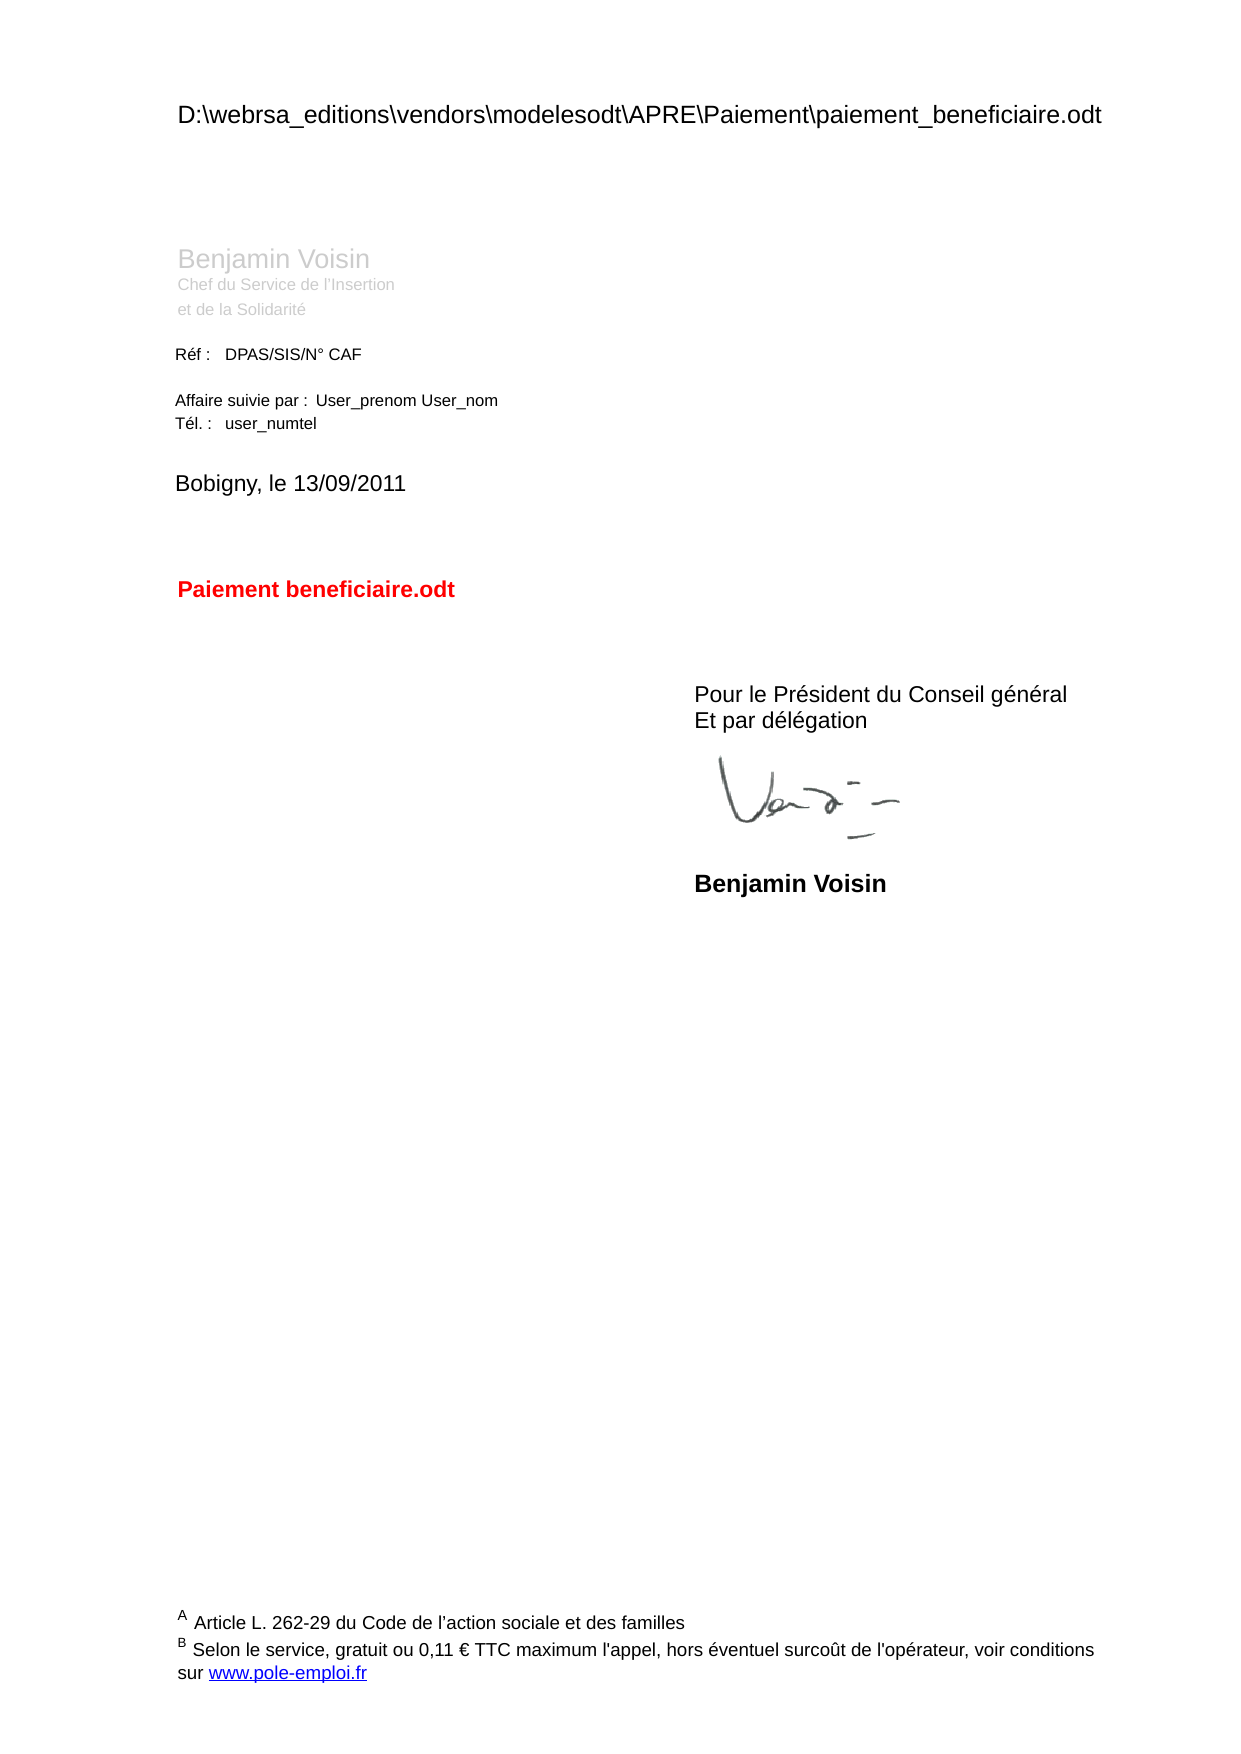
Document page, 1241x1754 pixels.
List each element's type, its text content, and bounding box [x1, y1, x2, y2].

table_cell Bobigny, le 13/09/2011 [175, 470, 1123, 497]
text Et par délégation [177, 707, 1122, 734]
table_cell [175, 457, 1123, 469]
text Paiement beneficiaire.odt [177, 576, 1122, 602]
table_cell Affaire suivie par : [175, 388, 316, 411]
table_cell DPAS/SIS/N° CAF [220, 343, 620, 388]
table_cell user_prenom user_nom [316, 388, 620, 411]
text Benjamin Voisin [177, 243, 1122, 274]
table_cell Réf : [175, 343, 220, 388]
table_header [620, 326, 650, 457]
text Chef du Service de l’Insertion [177, 274, 1122, 294]
text et de la Solidarité [177, 300, 1122, 319]
table_header [175, 326, 620, 342]
table_cell Tél. : [175, 411, 220, 434]
picture [710, 750, 905, 843]
text Benjamin Voisin [177, 869, 1122, 897]
table_header [650, 326, 1123, 457]
table_cell [175, 434, 620, 457]
text Pour le Président du Conseil général [177, 681, 1122, 707]
table_cell user_numtel [220, 411, 620, 434]
